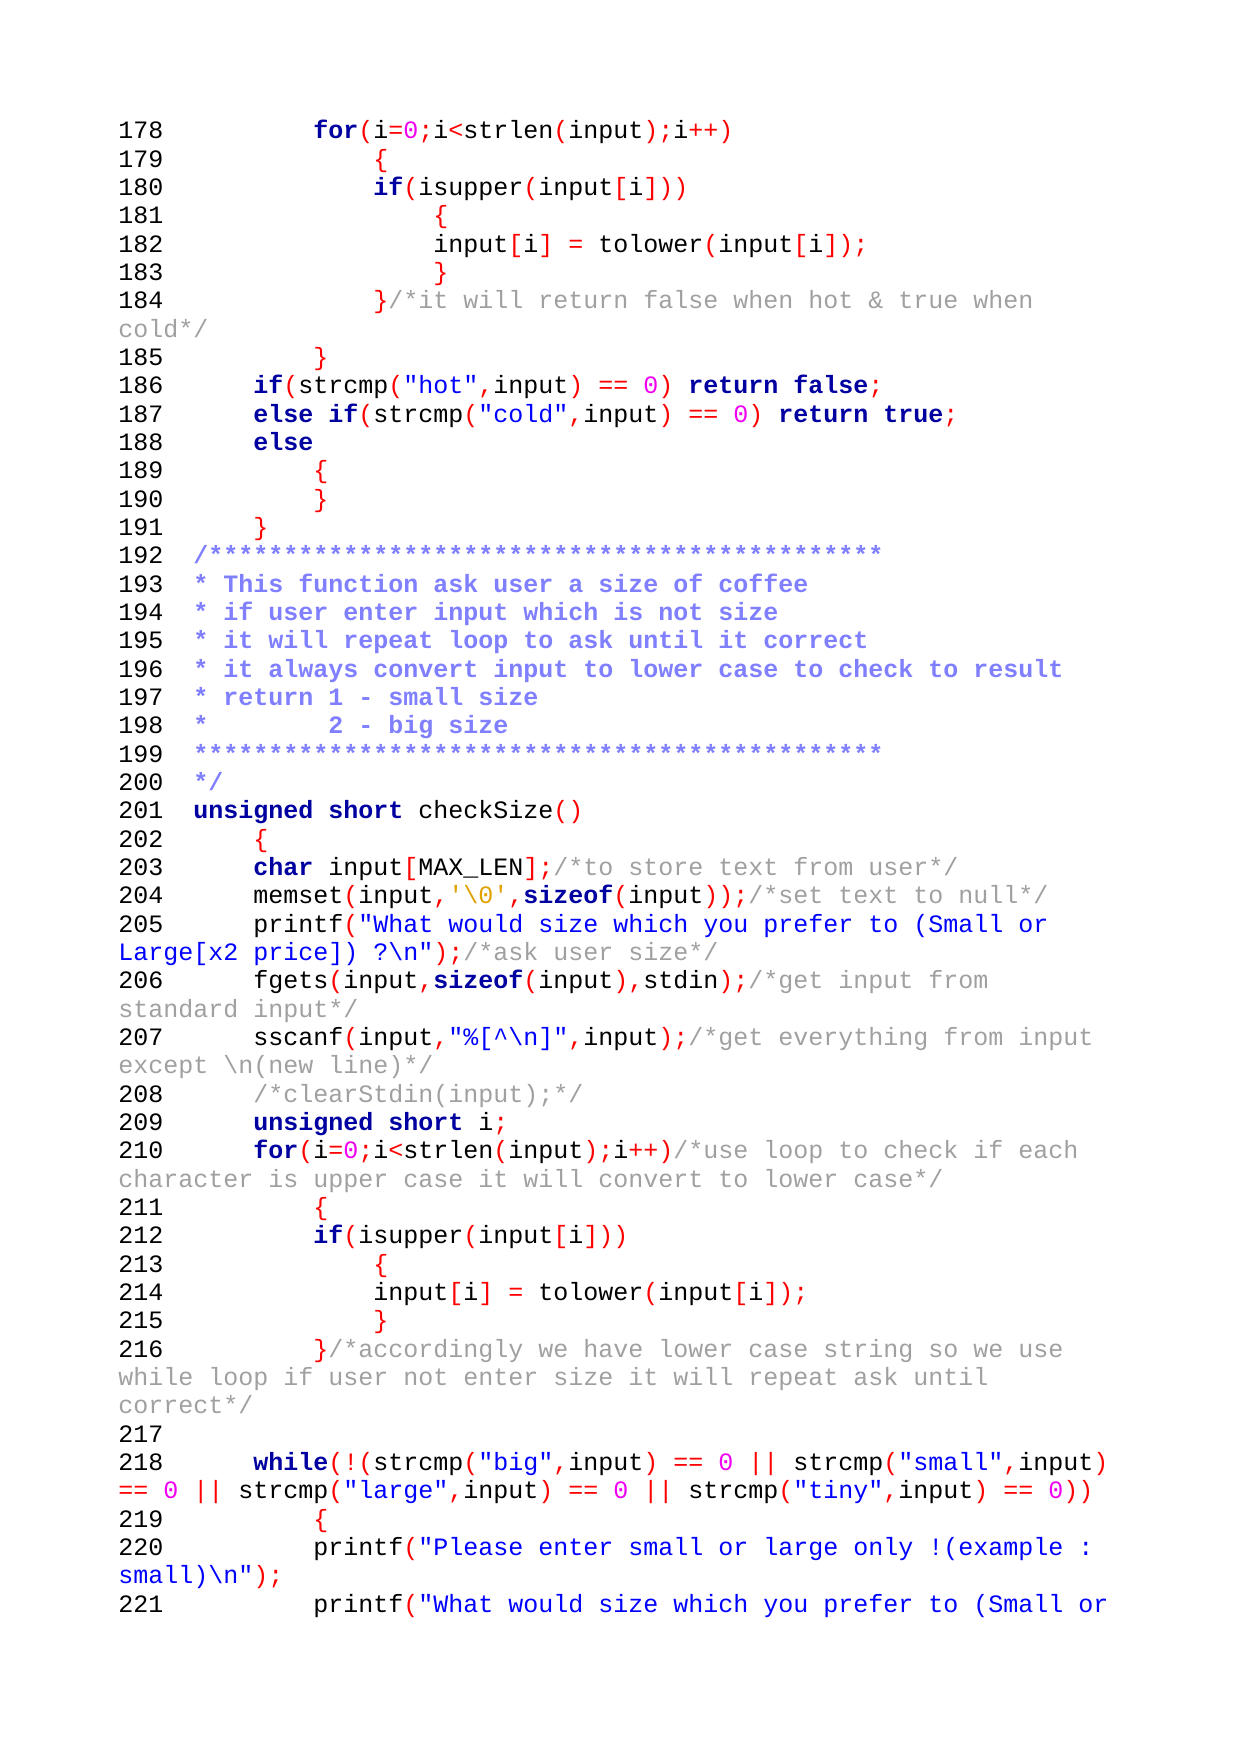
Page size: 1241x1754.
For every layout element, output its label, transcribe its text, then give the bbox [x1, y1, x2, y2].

subtitle 197 * return 1 - small size [118, 685, 1122, 713]
subtitle 204 memset(input,'\0',sizeof(input));/*set text to null*/ [703, 883, 1122, 911]
subtitle 185 } [118, 345, 1122, 373]
subtitle 202 { [118, 826, 1122, 855]
subtitle 186 if(strcmp("hot",input) == 0) return false; [388, 373, 493, 401]
subtitle 188 else [118, 430, 1122, 458]
subtitle 203 char input[MAX_LEN];/*to store text from user*/ [118, 855, 328, 883]
subtitle 217 [118, 1421, 1122, 1450]
subtitle 221 printf("What would size which you prefer to (Small or Large[x2 price]) ?\n"); [403, 1591, 1122, 1620]
subtitle 182 input[i] = tolower(input[i]); [823, 231, 1122, 260]
subtitle 201 unsigned short checkSize() [118, 798, 418, 826]
subtitle 205 printf("What would size which you prefer to (Small or Large[x2 price]) ?\n");/*ask user size*/ [118, 911, 1122, 968]
subtitle 194 * if user enter input which is not size [118, 600, 1122, 628]
subtitle 207 sscanf(input,"%[^\n]",input);/*get everything from input except \n(new line)*/ [118, 1025, 1122, 1081]
subtitle 200 */ [118, 770, 1122, 798]
subtitle 180 if(isupper(input[i])) [118, 175, 418, 203]
subtitle 183 } [118, 260, 1122, 288]
subtitle 189 { [118, 458, 1122, 486]
subtitle 209 unsigned short i; [493, 1110, 1122, 1138]
subtitle 178 for(i=0;i<strlen(input);i++) [688, 118, 1122, 146]
subtitle 178 for(i=0;i<strlen(input);i++) [388, 118, 433, 146]
subtitle 203 char input[MAX_LEN];/*to store text from user*/ [523, 855, 1122, 883]
subtitle 187 else if(strcmp("cold",input) == 0) return true; [118, 401, 373, 430]
subtitle 220 printf("Please enter small or large only !(example : small)\n"); [118, 1535, 1122, 1591]
subtitle 196 * it always convert input to lower case to check to result [118, 656, 1122, 685]
subtitle 184 }/*it will return false when hot & true when cold*/ [118, 288, 1122, 345]
subtitle 219 { [118, 1506, 1122, 1535]
subtitle 199 ********************************************** [118, 741, 1122, 770]
subtitle 221 printf("What would size which you prefer to (Small or Large[x2 price]) ?\n"); [118, 1591, 313, 1620]
subtitle 213 { [118, 1251, 1122, 1280]
subtitle 187 else if(strcmp("cold",input) == 0) return true; [658, 401, 1122, 430]
subtitle 180 if(isupper(input[i])) [643, 175, 1122, 203]
subtitle 178 for(i=0;i<strlen(input);i++) [118, 118, 373, 146]
subtitle 214 input[i] = tolower(input[i]); [763, 1280, 1122, 1308]
subtitle 182 input[i] = tolower(input[i]); [118, 231, 433, 260]
subtitle 186 if(strcmp("hot",input) == 0) return false; [568, 373, 1122, 401]
subtitle 209 unsigned short i; [118, 1110, 478, 1138]
subtitle 191 } [118, 515, 1122, 543]
subtitle 204 memset(input,'\0',sizeof(input));/*set text to null*/ [118, 883, 253, 911]
subtitle 216 }/*accordingly we have lower case string so we use while loop if user not enter size it will repeat ask until correct*/ [118, 1336, 1122, 1421]
subtitle 211 { [118, 1195, 1122, 1223]
subtitle 182 input[i] = tolower(input[i]); [538, 231, 598, 260]
subtitle 178 for(i=0;i<strlen(input);i++) [643, 118, 673, 146]
subtitle 214 input[i] = tolower(input[i]); [478, 1280, 538, 1308]
subtitle 210 for(i=0;i<strlen(input);i++)/*use loop to check if each character is upper case it will convert to lower case*/ [118, 1138, 1122, 1195]
subtitle 206 fgets(input,sizeof(input),stdin);/*get input from standard input*/ [118, 968, 1122, 1025]
subtitle 187 else if(strcmp("cold",input) == 0) return true; [463, 401, 583, 430]
subtitle 218 while(!(strcmp("big",input) == 0 || strcmp("small",input) == 0 || strcmp("large",input) == 0 || strcmp("tiny",input) == 0)) [118, 1450, 1122, 1506]
subtitle 212 if(isupper(input[i])) [583, 1223, 1122, 1251]
subtitle 186 if(strcmp("hot",input) == 0) return false; [118, 373, 298, 401]
subtitle 190 } [118, 486, 1122, 515]
subtitle 181 { [118, 203, 1122, 231]
subtitle 215 } [118, 1308, 1122, 1336]
subtitle 198 * 2 - big size [118, 713, 1122, 741]
subtitle 204 memset(input,'\0',sizeof(input));/*set text to null*/ [433, 883, 628, 911]
subtitle 195 * it will repeat loop to ask until it correct [118, 628, 1122, 656]
subtitle 192 /********************************************* [118, 543, 1122, 571]
subtitle 201 unsigned short checkSize() [553, 798, 1122, 826]
subtitle 214 input[i] = tolower(input[i]); [118, 1280, 373, 1308]
subtitle 208 /*clearStdin(input);*/ [118, 1081, 1122, 1110]
subtitle 179 { [118, 146, 1122, 175]
subtitle 193 * This function ask user a size of coffee [118, 571, 1122, 600]
subtitle 212 if(isupper(input[i])) [118, 1223, 358, 1251]
